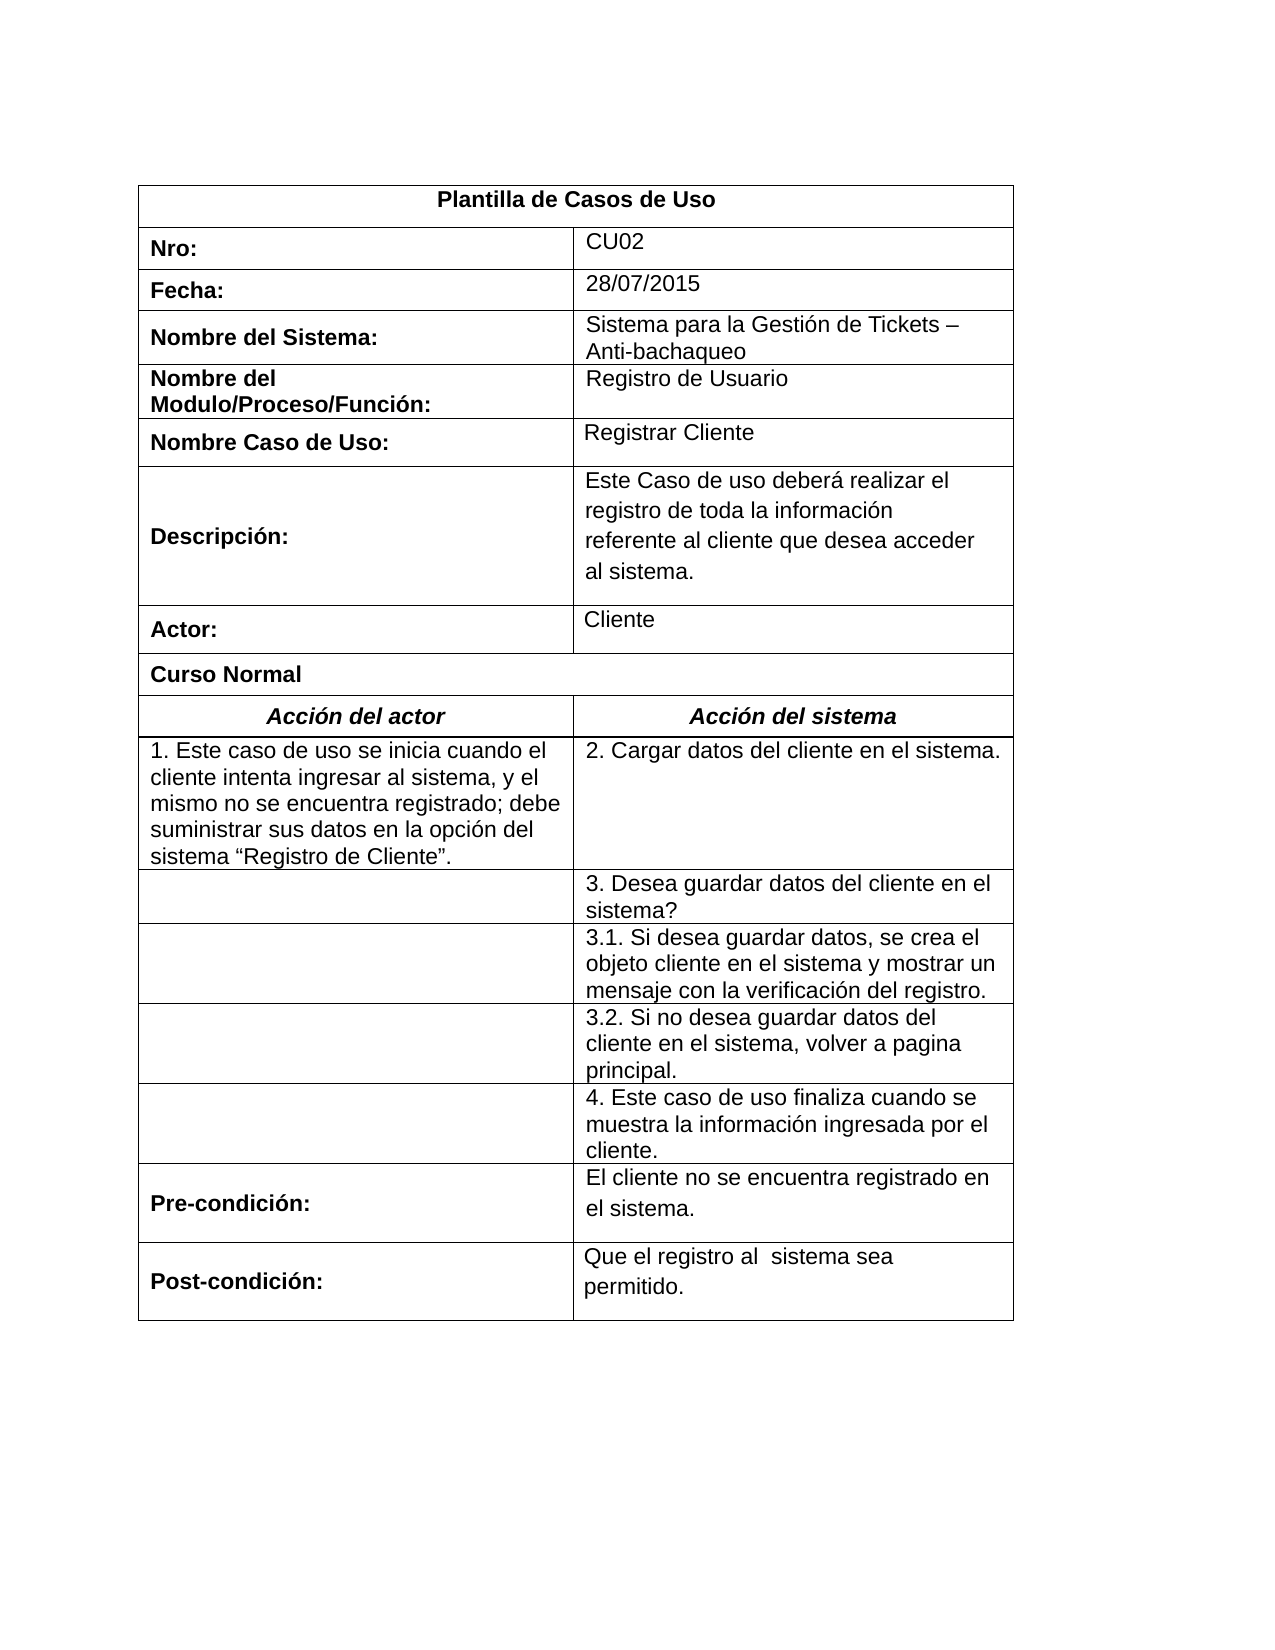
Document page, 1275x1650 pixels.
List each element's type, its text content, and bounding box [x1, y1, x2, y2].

table_cell Fecha: [139, 270, 573, 310]
table_cell Pre-condición: [139, 1164, 573, 1242]
table_cell Nombre del Sistema: [139, 311, 573, 364]
table_cell Acción del actor [139, 696, 573, 736]
table_cell Nombre Caso de Uso: [139, 419, 573, 466]
table_cell Post-condición: [139, 1243, 573, 1320]
table_cell CU02 [574, 228, 1013, 268]
table_cell Nro: [139, 228, 573, 268]
table_cell 3. Desea guardar datos del cliente en el sistema? [574, 870, 1013, 923]
table_cell Nombre del Modulo/Proceso/Función: [139, 365, 573, 418]
table_cell Cliente [574, 606, 1013, 653]
table_cell Curso Normal [139, 654, 1013, 695]
table_cell [139, 1004, 573, 1083]
table_cell Acción del sistema [574, 696, 1013, 736]
table_cell 3.1. Si desea guardar datos, se crea el objeto cliente en el sistema y mostrar un mensaje con la verificación del registro. [574, 924, 1013, 1003]
table_cell Actor: [139, 606, 573, 653]
table_cell [139, 870, 573, 923]
table_cell El cliente no se encuentra registrado en el sistema. [574, 1164, 1013, 1242]
table_cell Este Caso de uso deberá realizar el registro de toda la información referente al cliente que desea acceder al sistema. [574, 467, 1013, 605]
table_cell 3.2. Si no desea guardar datos del cliente en el sistema, volver a pagina principal. [574, 1004, 1013, 1083]
table_cell [139, 1084, 573, 1163]
table_cell 28/07/2015 [574, 270, 1013, 310]
table_header Plantilla de Casos de Uso [139, 186, 1013, 227]
table_cell 4. Este caso de uso finaliza cuando se muestra la información ingresada por el cliente. [574, 1084, 1013, 1163]
table_cell 2. Cargar datos del cliente en el sistema. [574, 738, 1013, 869]
table_cell Registro de Usuario [574, 365, 1013, 418]
table_cell [139, 924, 573, 1003]
table_cell Que el registro al sistema sea permitido. [574, 1243, 1013, 1320]
table_cell Registrar Cliente [574, 419, 1013, 466]
table_cell 1. Este caso de uso se inicia cuando el cliente intenta ingresar al sistema, y el mismo no se encuentra registrado; debe suministrar sus datos en la opción del sistema “Registro de Cliente”. [139, 738, 573, 869]
table_cell Descripción: [139, 467, 573, 605]
table_cell Sistema para la Gestión de Tickets – Anti-bachaqueo [574, 311, 1013, 364]
